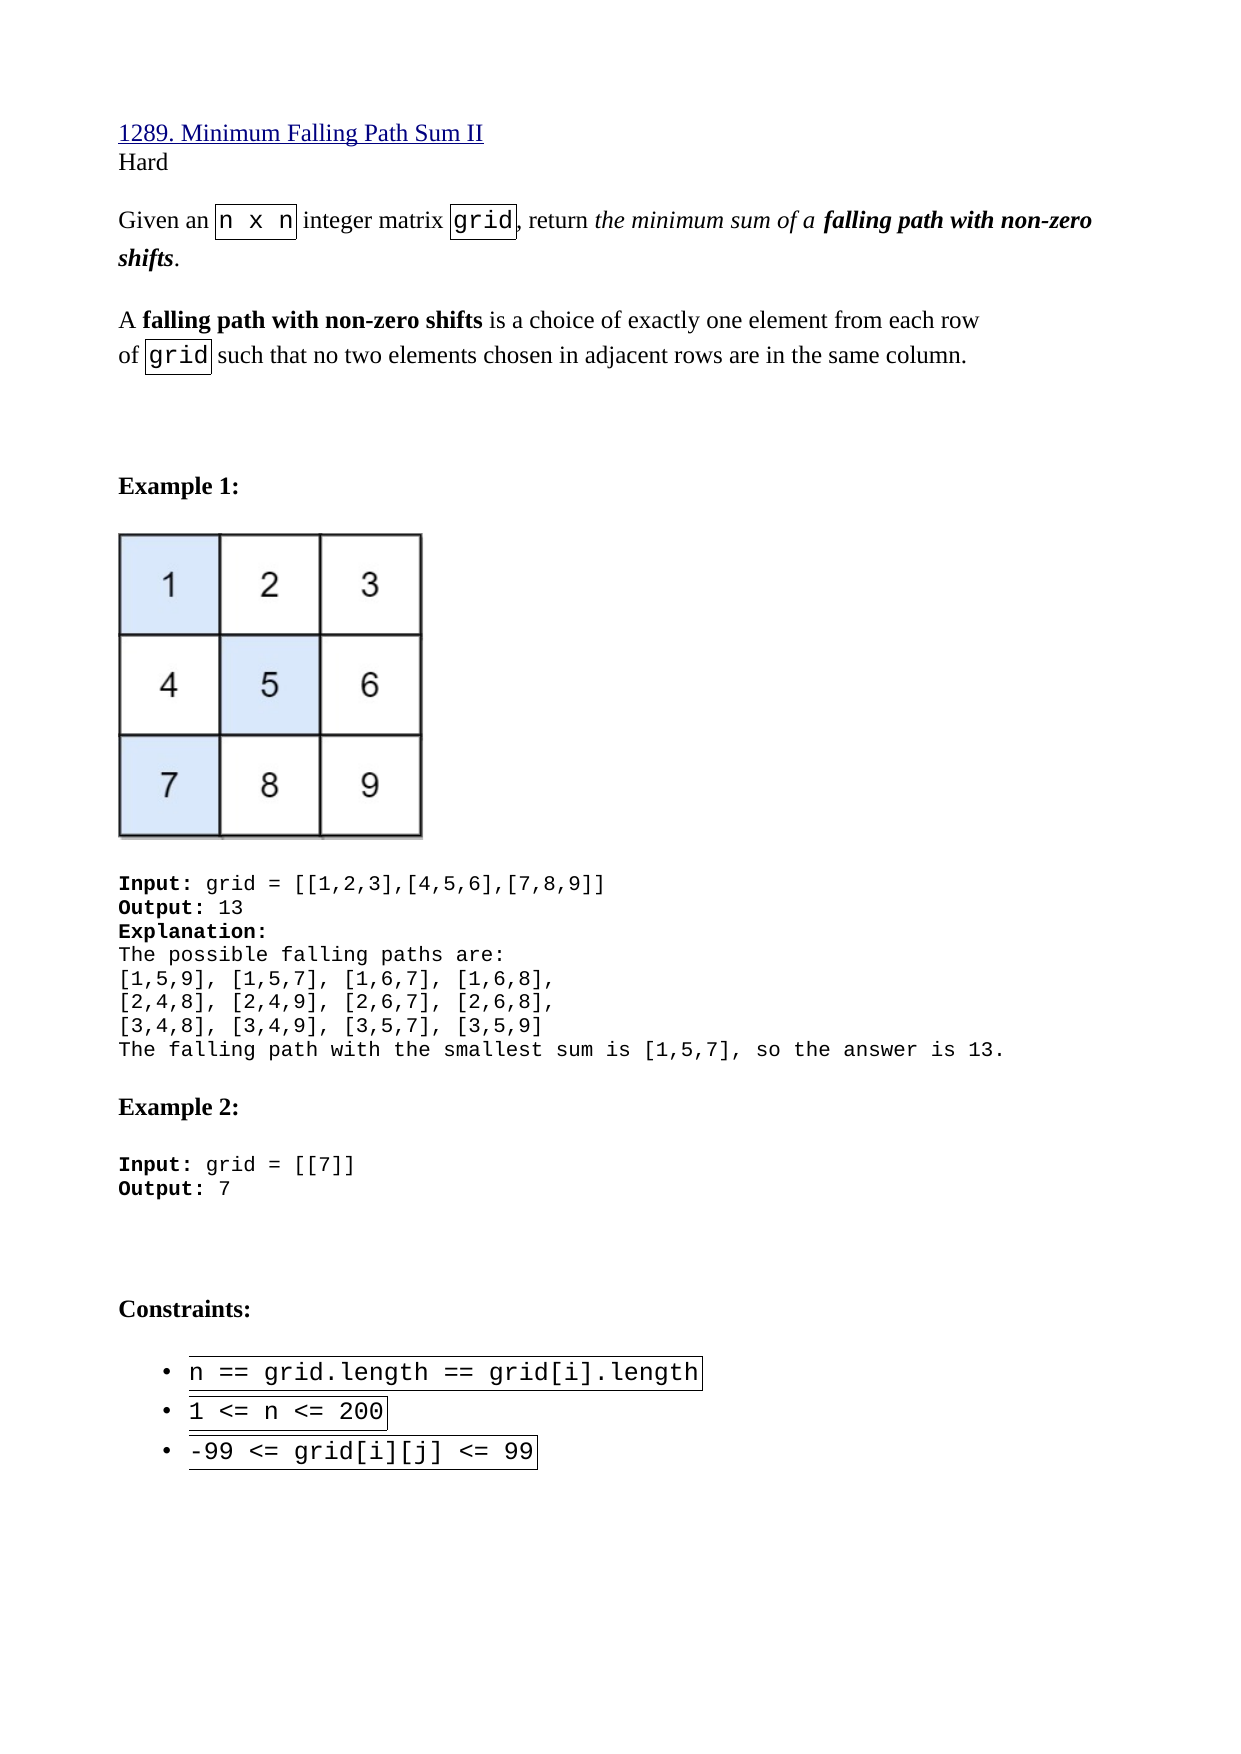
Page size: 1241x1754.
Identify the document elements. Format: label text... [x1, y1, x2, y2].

text [1,5,9], [1,5,7], [1,6,7], [1,6,8], [118, 968, 1122, 992]
list [538, 1435, 1122, 1469]
text The possible falling paths are: [118, 944, 1122, 968]
list 1 <= n <= 200 [162, 1396, 387, 1430]
text Output: 7 [118, 1178, 1122, 1202]
text A falling path with non-zero shifts is a choice of exactly one element from each row of grid such that no two elements chosen in adjacent rows are in the same column. [118, 306, 1122, 374]
text Example 1: [118, 471, 1122, 499]
list -99 <= grid[i][j] <= 99 [162, 1435, 537, 1469]
text Explanation: [118, 921, 1122, 944]
text Output: 13 [118, 897, 1122, 921]
text Given an n x n integer matrix grid, return the minimum sum of a falling path with non-zero shifts. [118, 204, 1122, 272]
picture [118, 533, 424, 840]
text The falling path with the smallest sum is [1,5,7], so the answer is 13. [118, 1039, 1122, 1062]
text Input: grid = [[7]] [118, 1154, 1122, 1178]
list [388, 1396, 1122, 1430]
text Constraints: [118, 1294, 1122, 1322]
text [3,4,8], [3,4,9], [3,5,7], [3,5,9] [118, 1015, 1122, 1039]
text Input: grid = [[1,2,3],[4,5,6],[7,8,9]] [118, 873, 1122, 897]
text Example 2: [118, 1092, 1122, 1121]
list [703, 1356, 1122, 1391]
text [2,4,8], [2,4,9], [2,6,7], [2,6,8], [118, 992, 1122, 1015]
text Hard [118, 147, 1122, 176]
text 1289. Minimum Falling Path Sum II [118, 118, 1122, 147]
list n == grid.length == grid[i].length [162, 1356, 702, 1391]
